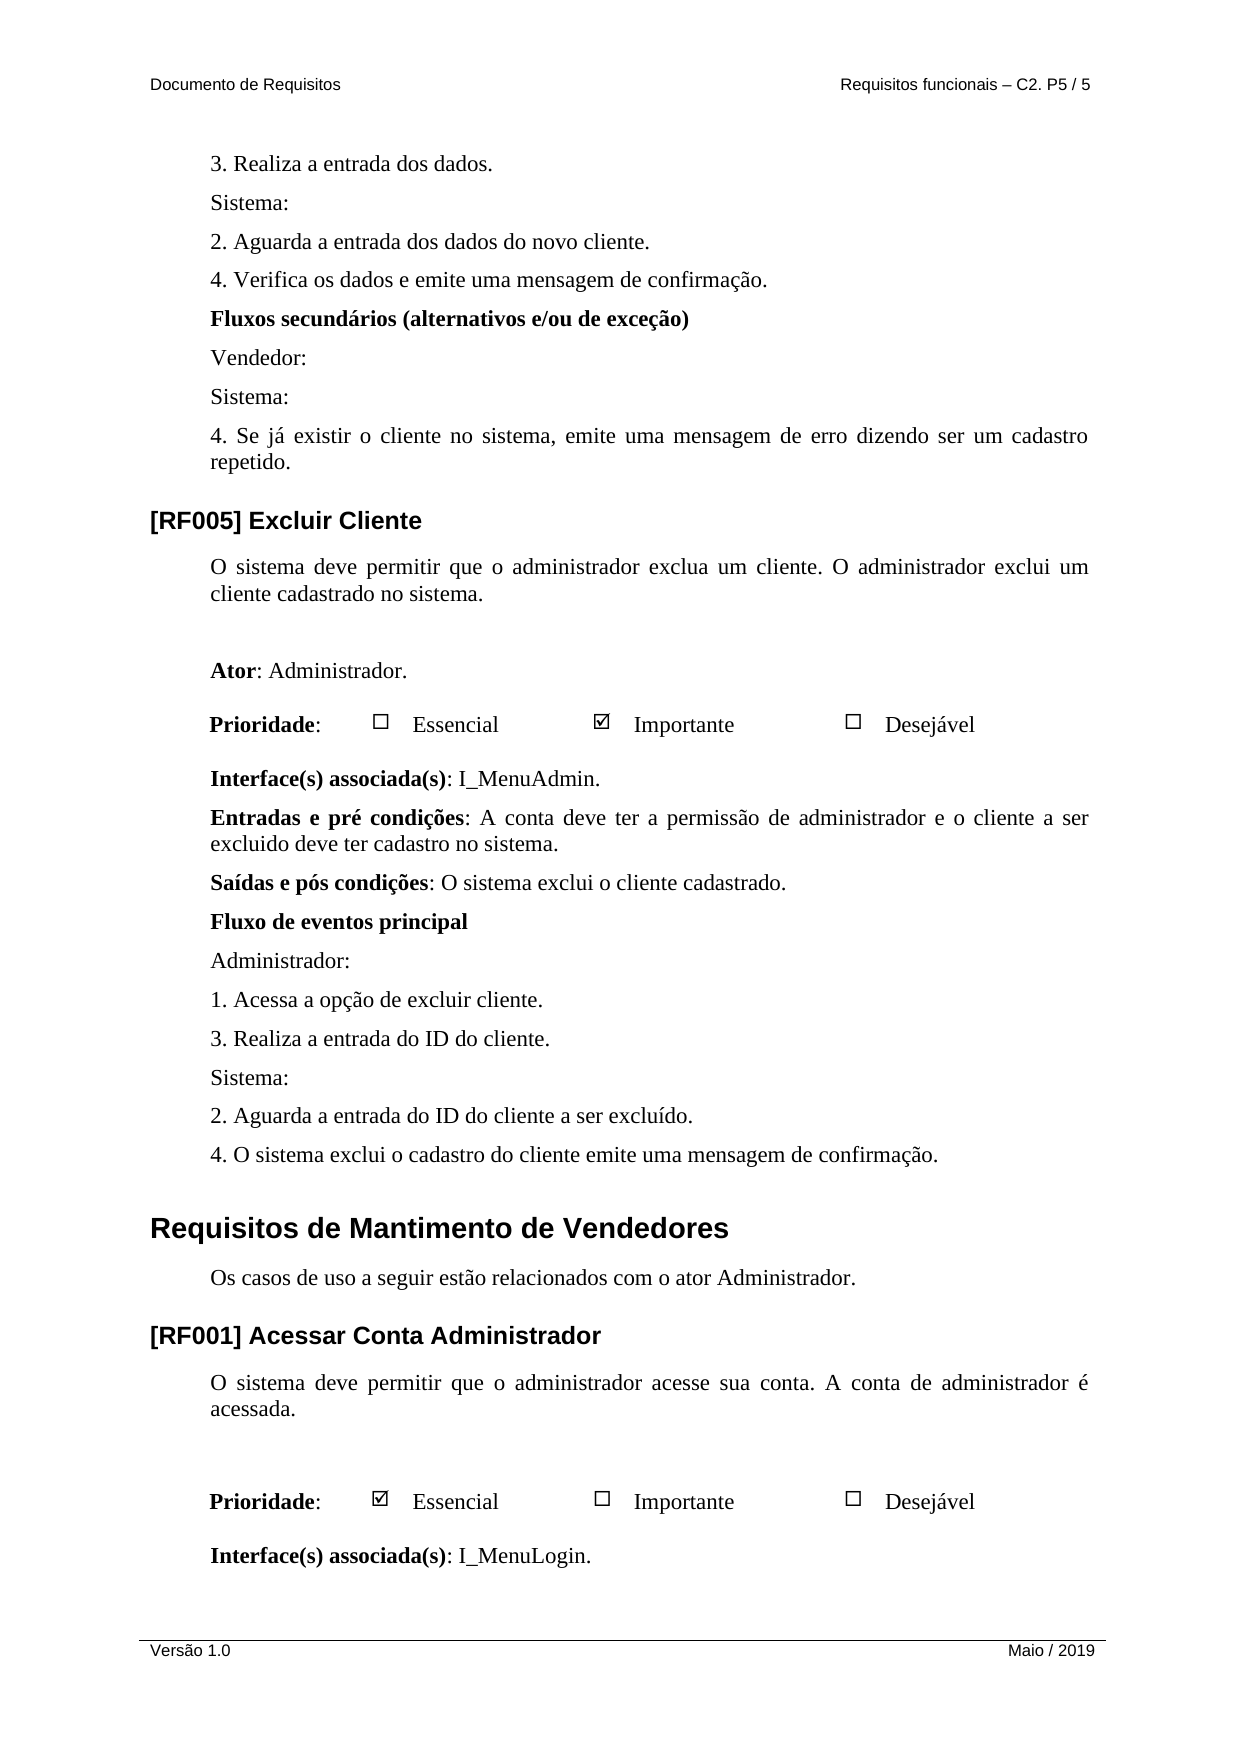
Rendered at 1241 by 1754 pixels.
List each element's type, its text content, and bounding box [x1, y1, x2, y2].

table_header Desejável [874, 690, 1017, 759]
table_header Prioridade: [194, 690, 357, 759]
text Os casos de uso a seguir estão relacionados com o ator Administrador. [210, 1264, 1090, 1290]
table_header  [829, 1467, 873, 1536]
text O sistema deve permitir que o administrador acesse sua conta. A conta de administrador é acessada. [210, 1369, 1090, 1422]
text 2. Aguarda a entrada dos dados do novo cliente. [210, 228, 1090, 254]
table_header  [357, 690, 401, 759]
text Entradas e pré condições: A conta deve ter a permissão de administrador e o cliente a ser excluido deve ter cadastro no sistema. [210, 804, 1090, 857]
text 4. Se já existir o cliente no sistema, emite uma mensagem de erro dizendo ser um cadastro repetido. [210, 422, 1090, 475]
text 1. Acessa a opção de excluir cliente. [210, 986, 1090, 1012]
table_header  [578, 690, 622, 759]
subtitle Requisitos de Mantimento de Vendedores [150, 1211, 1090, 1245]
text [RF005] Excluir Cliente [150, 506, 1090, 535]
text 2. Aguarda a entrada do ID do cliente a ser excluído. [210, 1102, 1090, 1129]
table_header Desejável [874, 1467, 1017, 1536]
table_header Importante [623, 690, 829, 759]
text Interface(s) associada(s): I_MenuLogin. [210, 1542, 1090, 1568]
text Administrador: [210, 947, 1090, 973]
text Sistema: [210, 383, 1090, 409]
text 4. O sistema exclui o cadastro do cliente emite uma mensagem de confirmação. [210, 1141, 1090, 1168]
text 3. Realiza a entrada do ID do cliente. [210, 1025, 1090, 1051]
text Saídas e pós condições: O sistema exclui o cliente cadastrado. [210, 869, 1090, 896]
text O sistema deve permitir que o administrador exclua um cliente. O administrador exclui um cliente cadastrado no sistema. [210, 553, 1090, 606]
table_header  [829, 690, 873, 759]
table_header Essencial [401, 690, 578, 759]
text Ator: Administrador. [210, 657, 1090, 684]
text Fluxo de eventos principal [210, 908, 1090, 934]
text Fluxos secundários (alternativos e/ou de exceção) [210, 305, 1090, 332]
text [RF001] Acessar Conta Administrador [150, 1321, 1090, 1350]
table_header  [578, 1467, 622, 1536]
table_header Prioridade: [194, 1467, 357, 1536]
table_header Essencial [401, 1467, 578, 1536]
text Vendedor: [210, 344, 1090, 371]
text Sistema: [210, 1064, 1090, 1090]
text Sistema: [210, 189, 1090, 215]
text 3. Realiza a entrada dos dados. [210, 150, 1090, 176]
table_header  [357, 1467, 401, 1536]
text Interface(s) associada(s): I_MenuAdmin. [210, 765, 1090, 792]
text 4. Verifica os dados e emite uma mensagem de confirmação. [210, 267, 1090, 293]
table_header Importante [623, 1467, 829, 1536]
